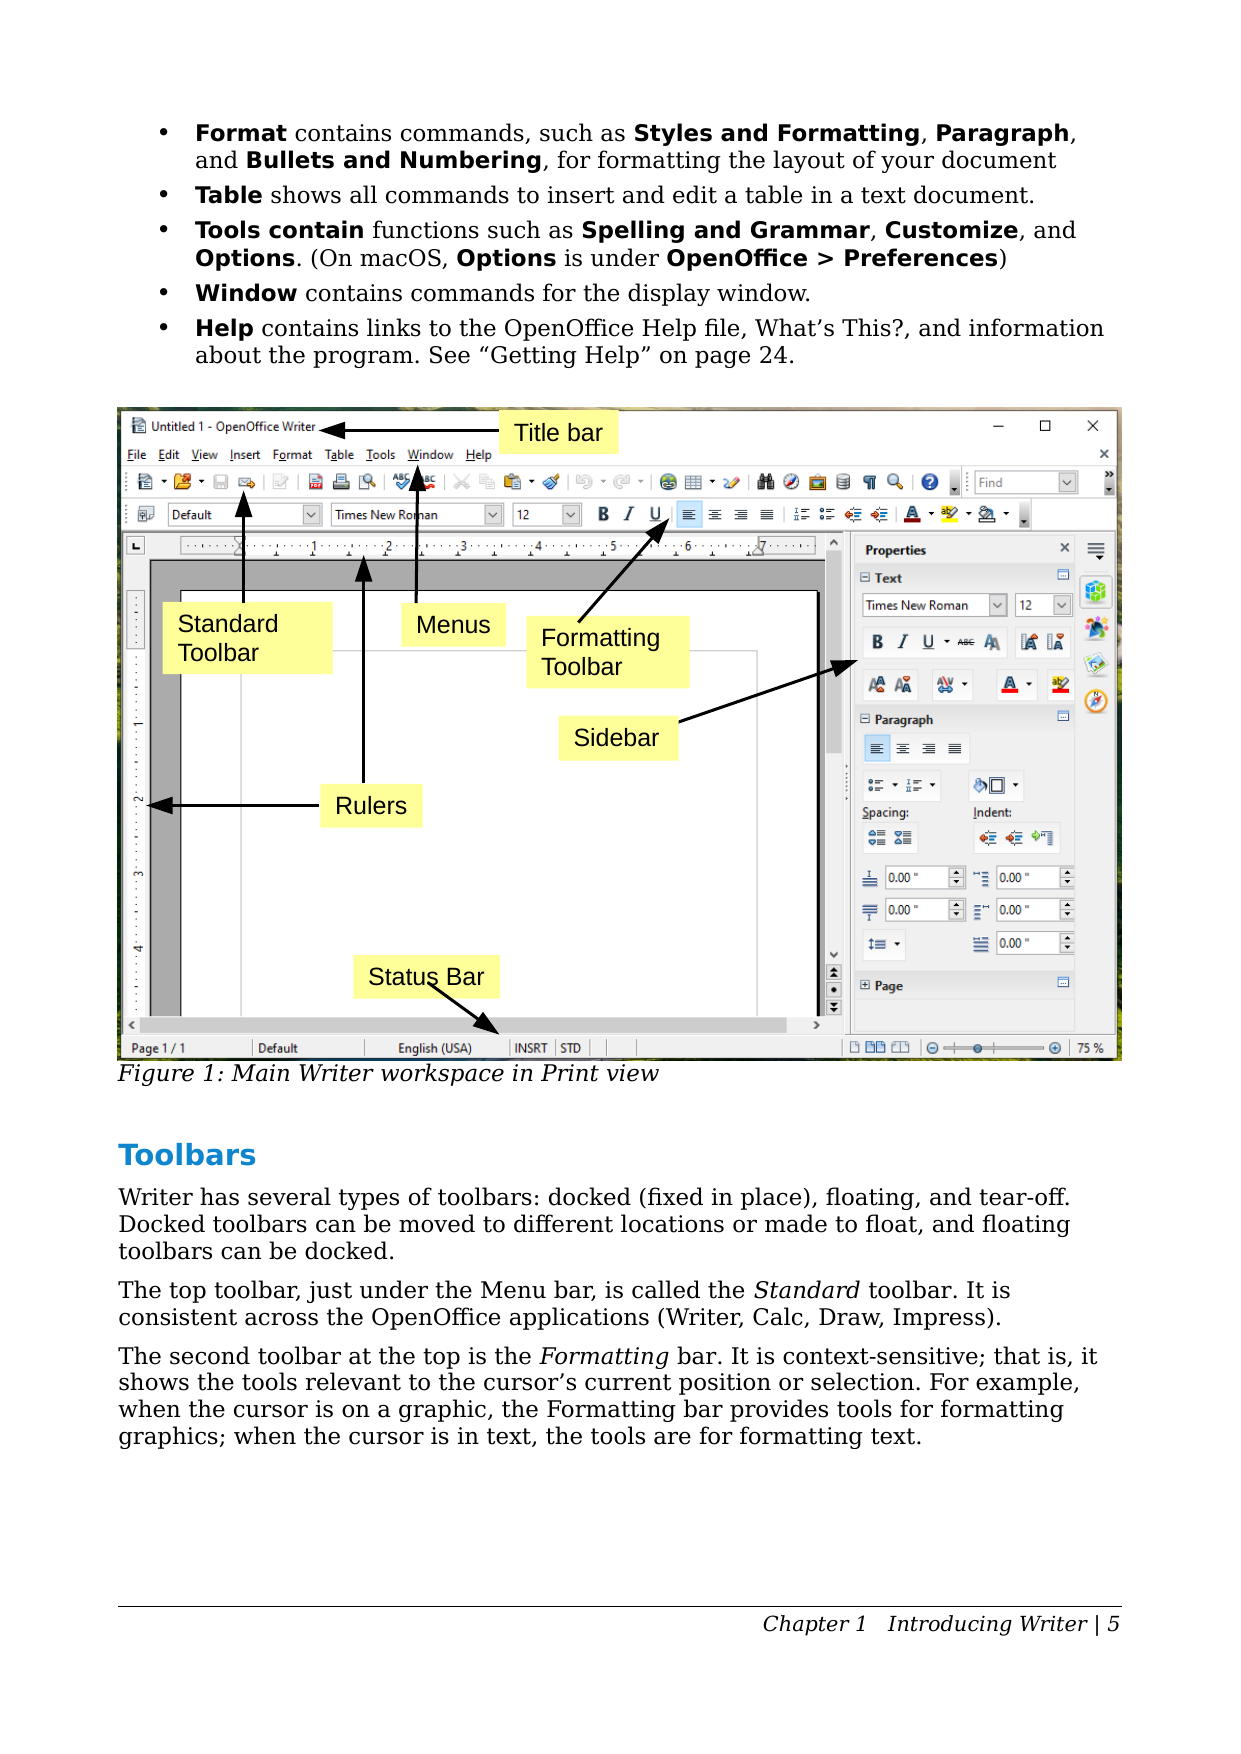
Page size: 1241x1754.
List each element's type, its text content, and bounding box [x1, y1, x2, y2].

subtitle Toolbars [118, 1138, 1122, 1172]
list Help contains links to the OpenOffice Help file, What’s This?, and information about the program. See “Getting Help” on page 24. [156, 313, 1122, 369]
text Writer has several types of toolbars: docked (fixed in place), floating, and tear-off. Docked toolbars can be moved to different locations or made to float, and floating toolbars can be docked. [118, 1184, 1122, 1264]
list Window contains commands for the display window. [156, 278, 1122, 307]
picture [117, 407, 1122, 1061]
text Figure 1: Main Writer workspace in Print view [118, 1061, 1121, 1087]
list Table shows all commands to insert and edit a table in a text document. [156, 180, 1122, 209]
list Tools contain functions such as Spelling and Grammar, Customize, and Options. (On macOS, Options is under OpenOffice > Preferences) [156, 216, 1122, 271]
list Format contains commands, such as Styles and Formatting, Paragraph, and Bullets and Numbering, for formatting the layout of your document [156, 118, 1122, 174]
text The second toolbar at the top is the Formatting bar. It is context-sensitive; that is, it shows the tools relevant to the cursor’s current position or selection. For example, when the cursor is on a graphic, the Formatting bar provides tools for formatting graphics; when the cursor is in text, the tools are for formatting text. [118, 1343, 1122, 1449]
text The top toolbar, just under the Menu bar, is called the Standard toolbar. It is consistent across the OpenOffice applications (Writer, Calc, Draw, Impress). [118, 1277, 1122, 1330]
